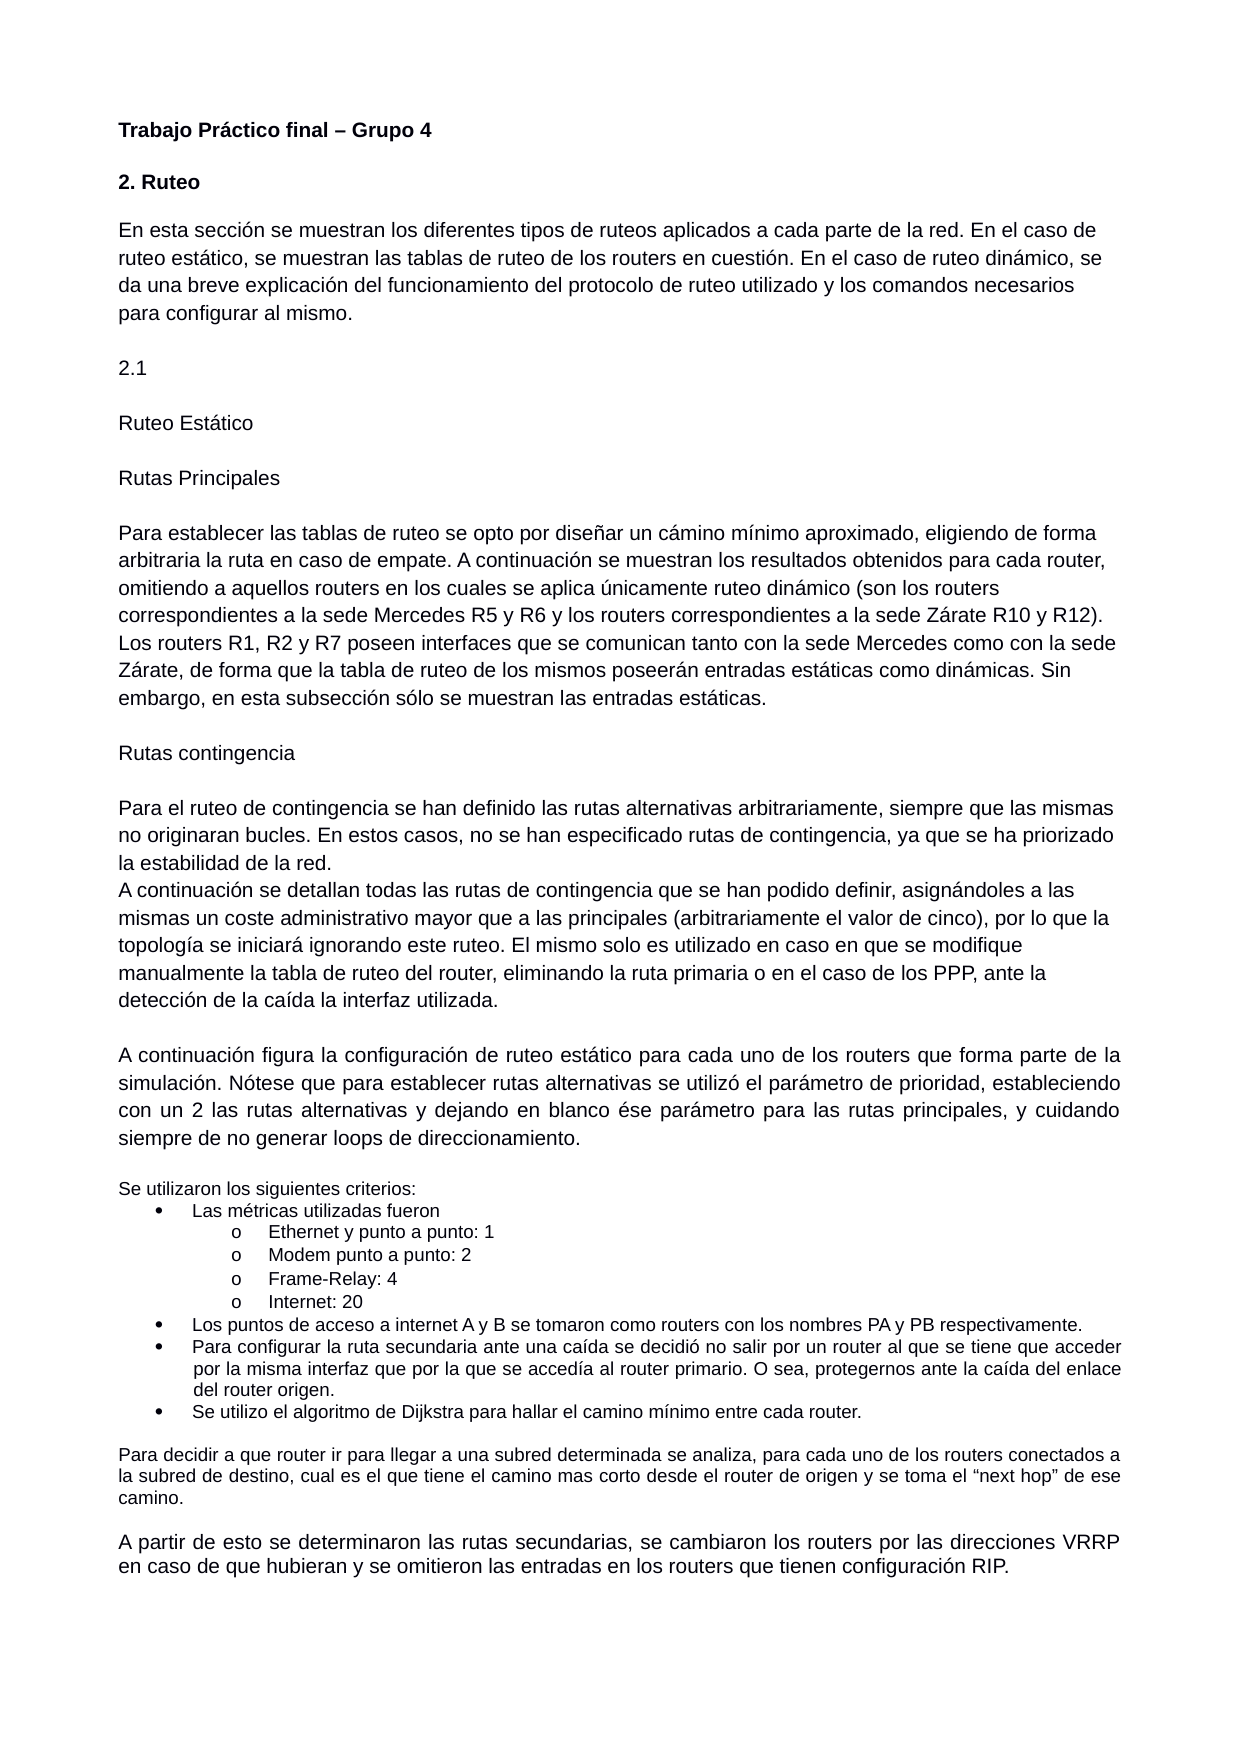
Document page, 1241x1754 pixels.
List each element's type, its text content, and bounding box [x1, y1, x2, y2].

text A continuación figura la configuración de ruteo estático para cada uno de los routers que forma parte de la simulación. Nótese que para establecer rutas alternativas se utilizó el parámetro de prioridad, estableciendo con un 2 las rutas alternativas y dejando en blanco ése parámetro para las rutas principales, y cuidando siempre de no generar loops de direccionamiento. [118, 1043, 1122, 1149]
list Los puntos de acceso a internet A y B se tomaron como routers con los nombres PA y PB respectivamente. [156, 1314, 1122, 1336]
text Para el ruteo de contingencia se han definido las rutas alternativas arbitrariamente, siempre que las mismas no originaran bucles. En estos casos, no se han especificado rutas de contingencia, ya que se ha priorizado la estabilidad de la red. [118, 796, 1122, 874]
text Para decidir a que router ir para llegar a una subred determinada se analiza, para cada uno de los routers conectados a la subred de destino, cual es el que tiene el camino mas corto desde el router de origen y se toma el “next hop” de ese camino. [118, 1444, 1122, 1508]
text Ruteo Estático [118, 411, 1122, 434]
text A partir de esto se determinaron las rutas secundarias, se cambiaron los routers por las direcciones VRRP en caso de que hubieran y se omitieron las entradas en los routers que tienen configuración RIP. [118, 1530, 1122, 1578]
text Rutas contingencia [118, 741, 1122, 764]
text Trabajo Práctico final – Grupo 4 [118, 118, 1122, 142]
list Para configurar la ruta secundaria ante una caída se decidió no salir por un router al que se tiene que acceder por la misma interfaz que por la que se accedía al router primario. O sea, protegernos ante la caída del enlace del router origen. [156, 1336, 1122, 1400]
list Ethernet y punto a punto: 1 [231, 1221, 1122, 1244]
text 2.1 [118, 356, 1122, 379]
text En esta sección se muestran los diferentes tipos de ruteos aplicados a cada parte de la red. En el caso de ruteo estático, se muestran las tablas de ruteo de los routers en cuestión. En el caso de ruteo dinámico, se da una breve explicación del funcionamiento del protocolo de ruteo utilizado y los comandos necesarios para configurar al mismo. [118, 218, 1122, 324]
list Frame-Relay: 4 [231, 1267, 1122, 1291]
list Modem punto a punto: 2 [231, 1244, 1122, 1267]
list Se utilizo el algoritmo de Dijkstra para hallar el camino mínimo entre cada router. [156, 1400, 1122, 1422]
text Rutas Principales [118, 466, 1122, 489]
text Se utilizaron los siguientes criterios: [118, 1178, 1122, 1199]
text A continuación se detallan todas las rutas de contingencia que se han podido definir, asignándoles a las mismas un coste administrativo mayor que a las principales (arbitrariamente el valor de cinco), por lo que la topología se iniciará ignorando este ruteo. El mismo solo es utilizado en caso en que se modifique manualmente la tabla de ruteo del router, eliminando la ruta primaria o en el caso de los PPP, ante la detección de la caída la interfaz utilizada. [118, 878, 1122, 1012]
list Internet: 20 [231, 1291, 1122, 1314]
text Para establecer las tablas de ruteo se opto por diseñar un cámino mínimo aproximado, eligiendo de forma arbitraria la ruta en caso de empate. A continuación se muestran los resultados obtenidos para cada router, omitiendo a aquellos routers en los cuales se aplica únicamente ruteo dinámico (son los routers correspondientes a la sede Mercedes R5 y R6 y los routers correspondientes a la sede Zárate R10 y R12). Los routers R1, R2 y R7 poseen interfaces que se comunican tanto con la sede Mercedes como con la sede Zárate, de forma que la tabla de ruteo de los mismos poseerán entradas estáticas como dinámicas. Sin embargo, en esta subsección sólo se muestran las entradas estáticas. [118, 521, 1122, 709]
list Las métricas utilizadas fueron [156, 1199, 1122, 1221]
text 2. Ruteo [118, 170, 1122, 194]
